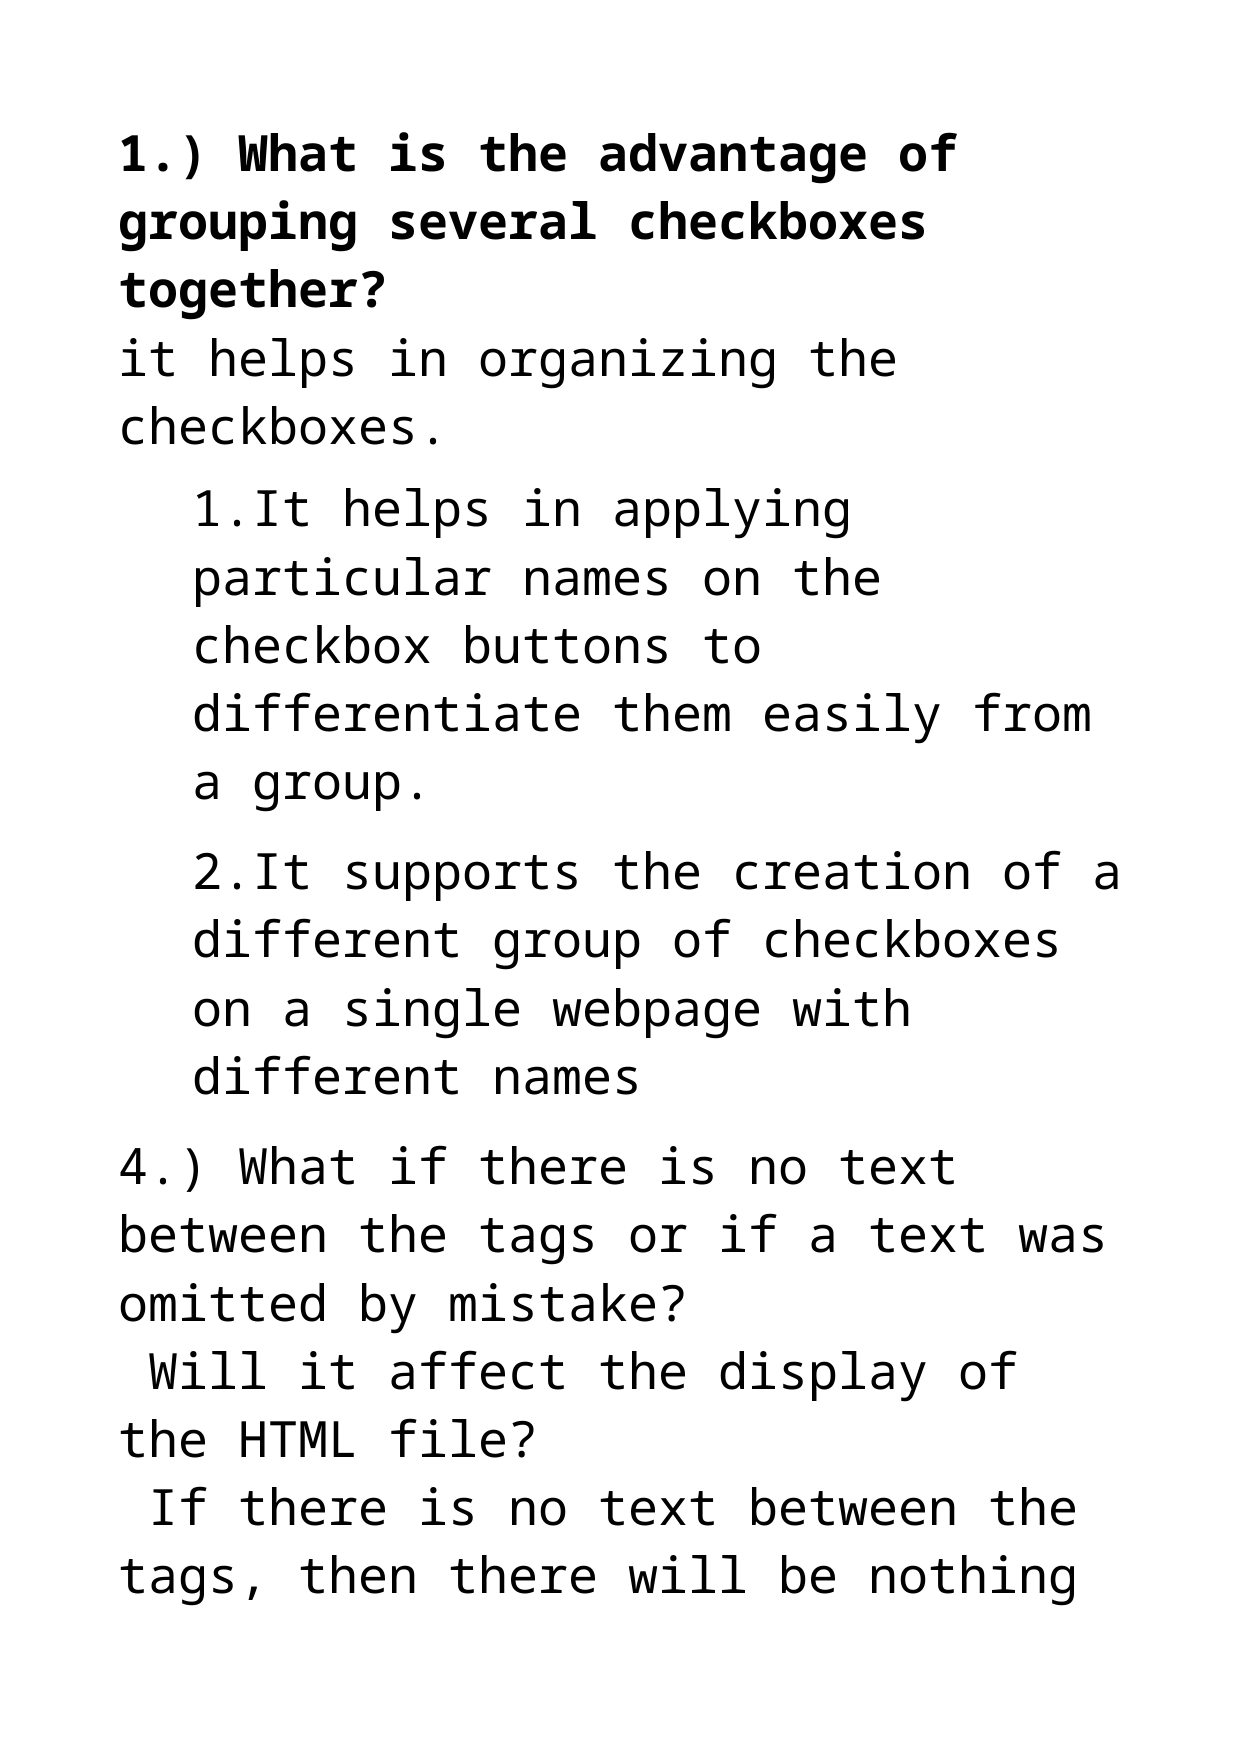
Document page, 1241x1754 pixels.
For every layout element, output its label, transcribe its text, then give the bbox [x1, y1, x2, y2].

text it helps in organizing the checkboxes. [118, 322, 1122, 459]
list It supports the creation of a different group of checkboxes on a single webpage with different names [118, 836, 1122, 1109]
text If there is no text between the tags, then there will be nothing [118, 1472, 1122, 1608]
text Will it affect the display of the HTML file? [118, 1336, 1122, 1472]
list It helps in applying particular names on the checkbox buttons to differentiate them easily from a group. [118, 473, 1122, 814]
text 4.) What if there is no text between the tags or if a text was omitted by mistake? [118, 1131, 1122, 1336]
text 1.) What is the advantage of grouping several checkboxes together? [118, 118, 1122, 322]
